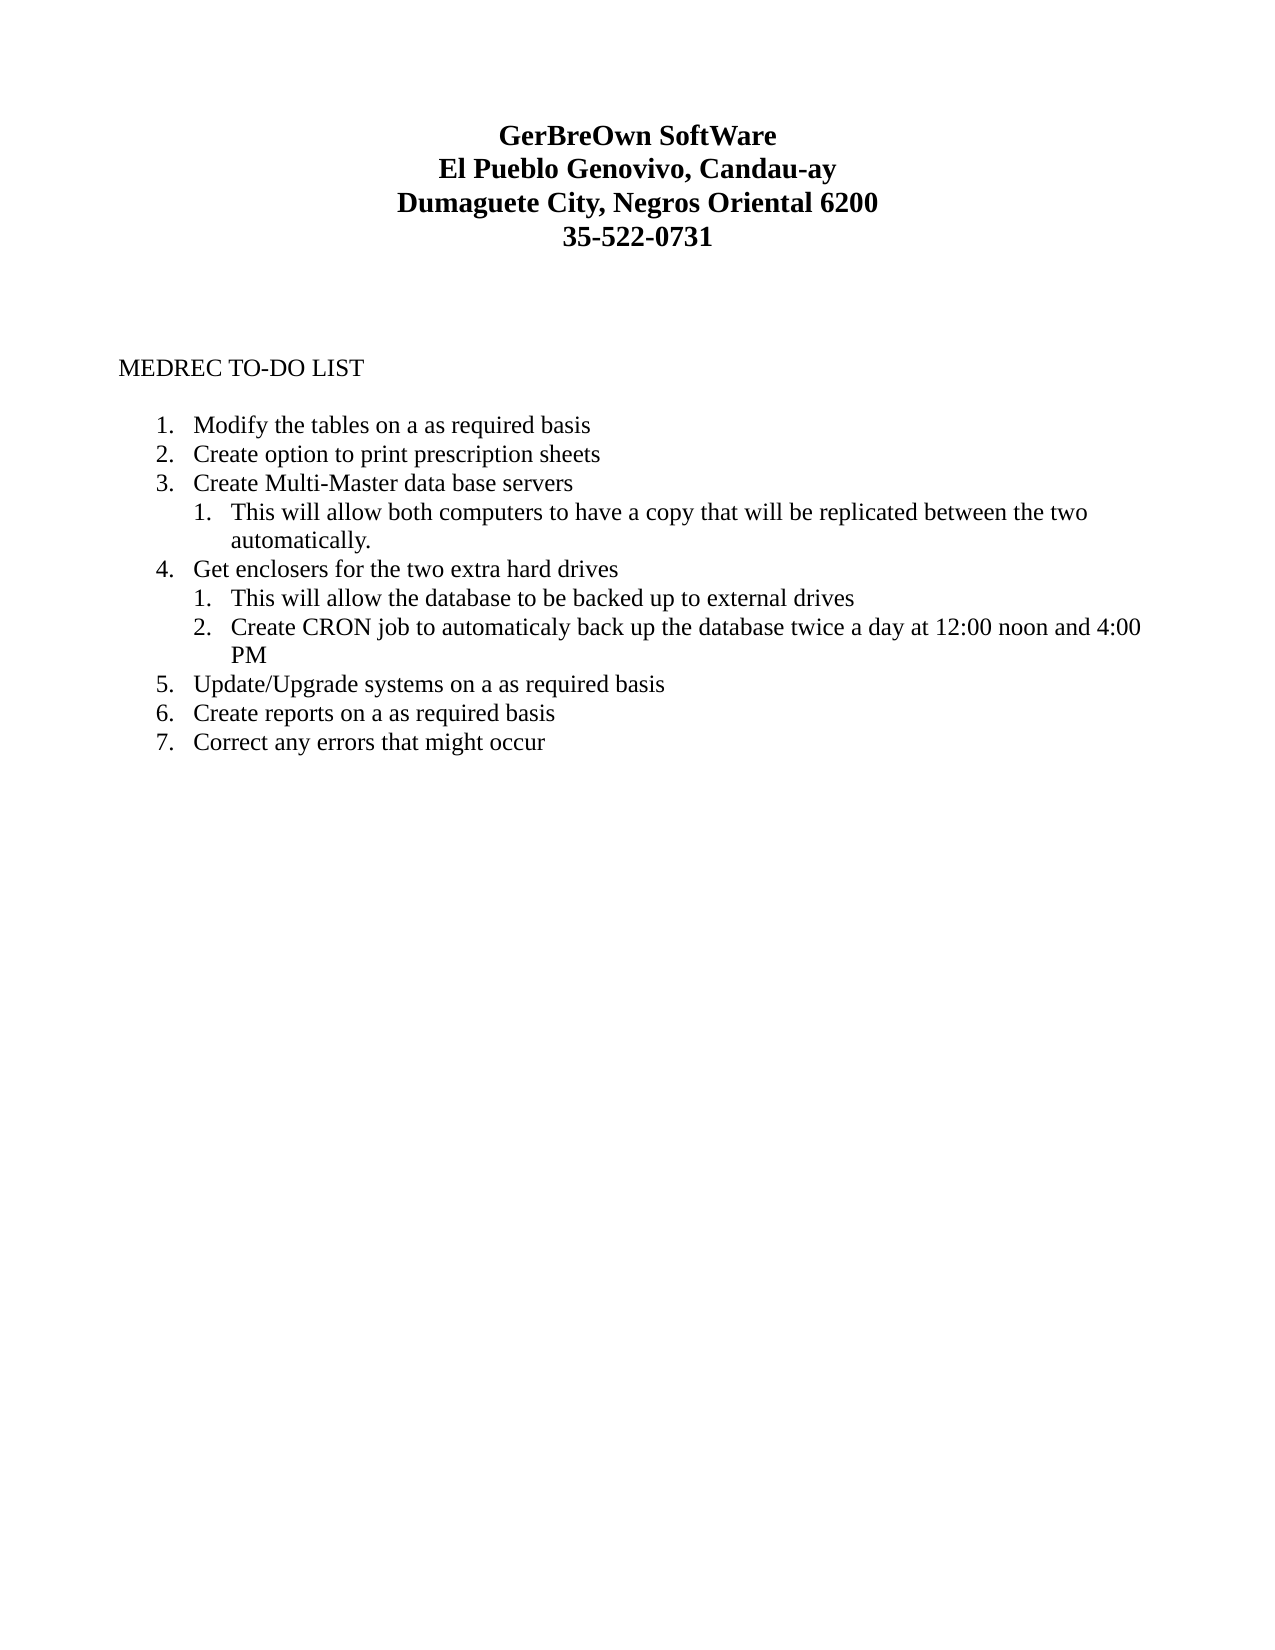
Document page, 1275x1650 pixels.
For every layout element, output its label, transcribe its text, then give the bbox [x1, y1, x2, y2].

list Create reports on a as required basis [156, 698, 1157, 727]
list This will allow the database to be backed up to external drives [193, 583, 1157, 612]
text MEDREC TO-DO LIST [118, 353, 1157, 382]
list Create CRON job to automaticaly back up the database twice a day at 12:00 noon and 4:00 PM [193, 612, 1157, 669]
list Modify the tables on a as required basis [156, 410, 1157, 439]
list Create option to print prescription sheets [156, 439, 1157, 468]
list Correct any errors that might occur [156, 727, 1157, 755]
text GerBreOwn SoftWare [118, 118, 1157, 152]
list Get enclosers for the two extra hard drives [156, 554, 1157, 583]
list Update/Upgrade systems on a as required basis [156, 669, 1157, 698]
list This will allow both computers to have a copy that will be replicated between the two automatically. [193, 497, 1157, 554]
text 35-522-0731 [118, 219, 1157, 252]
list Create Multi-Master data base servers [156, 468, 1157, 497]
text Dumaguete City, Negros Oriental 6200 [118, 185, 1157, 219]
text El Pueblo Genovivo, Candau-ay [118, 152, 1157, 185]
